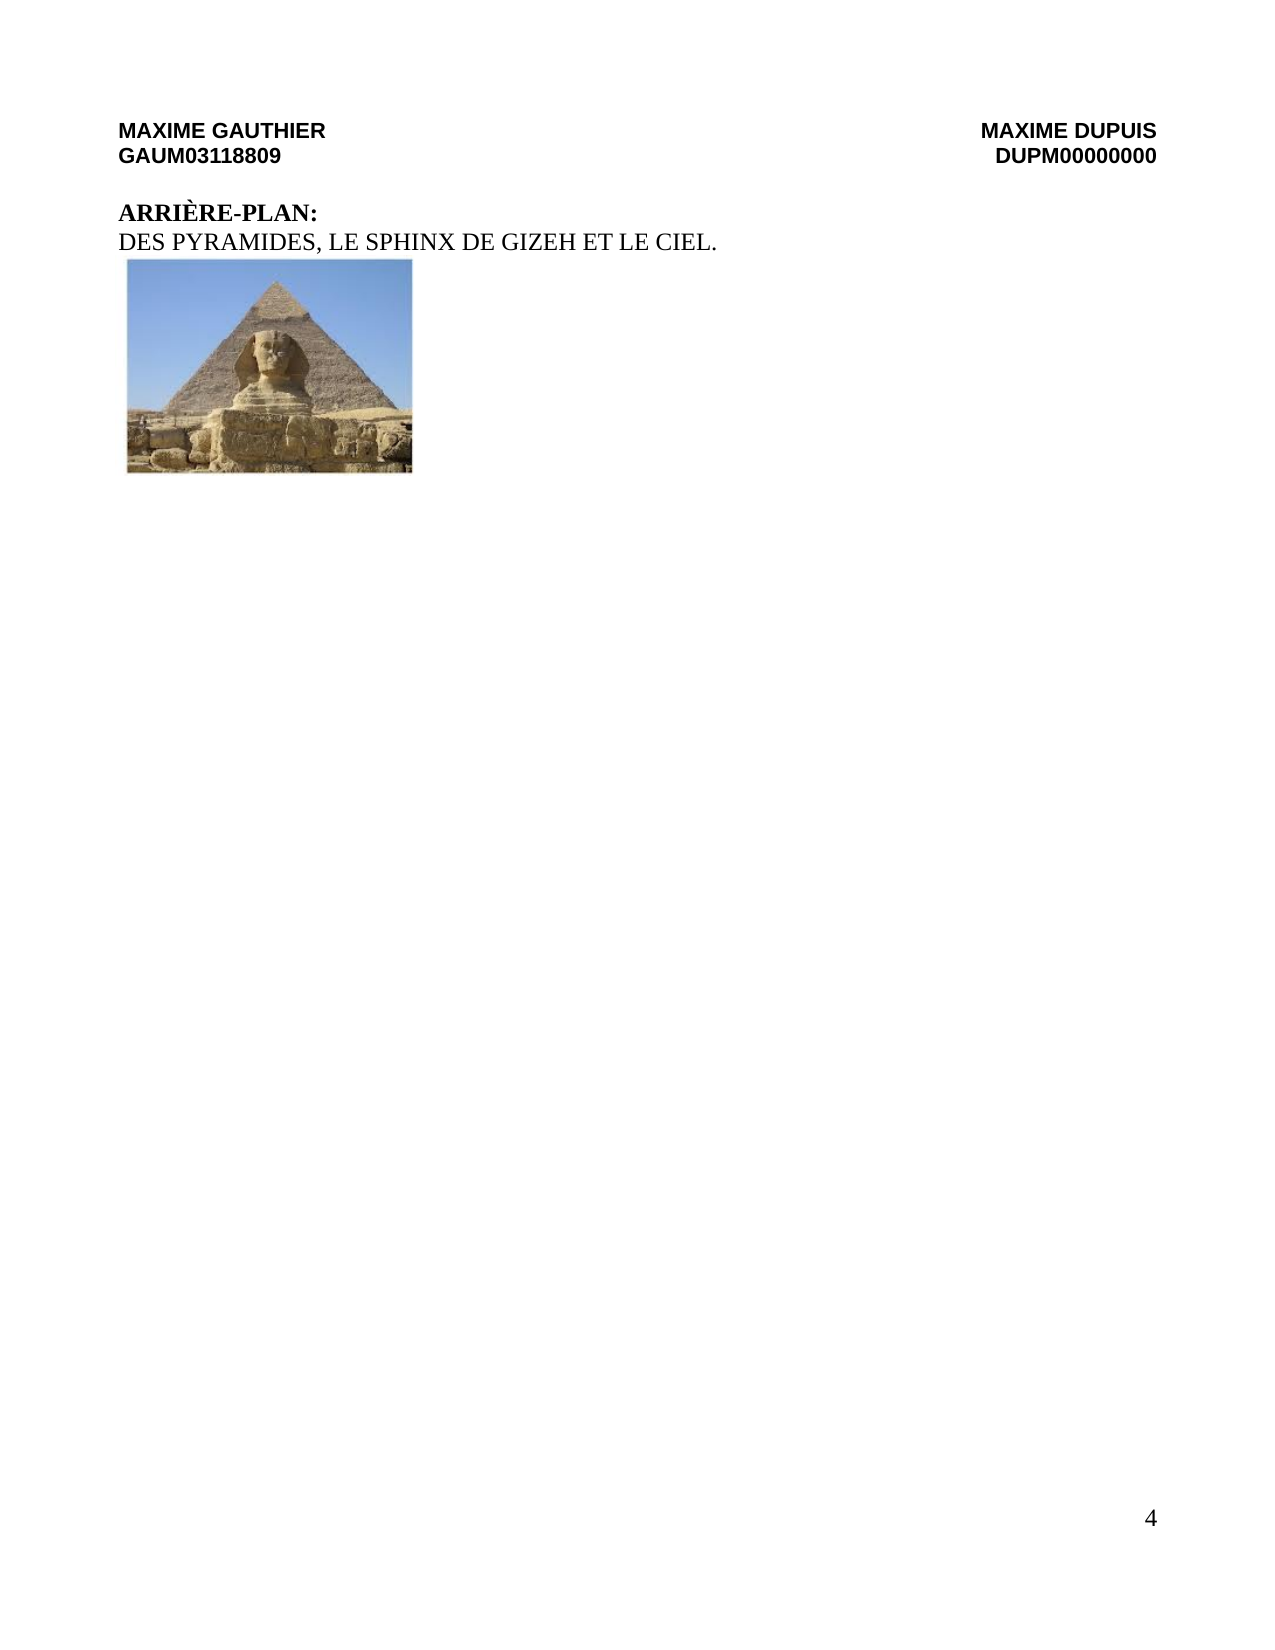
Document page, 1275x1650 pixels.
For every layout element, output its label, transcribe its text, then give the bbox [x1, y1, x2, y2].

picture [115, 255, 426, 476]
text Arrière-plan: [118, 198, 1157, 227]
text Des pyramides, le sphinx de Gizeh et le ciel. [118, 227, 1157, 256]
